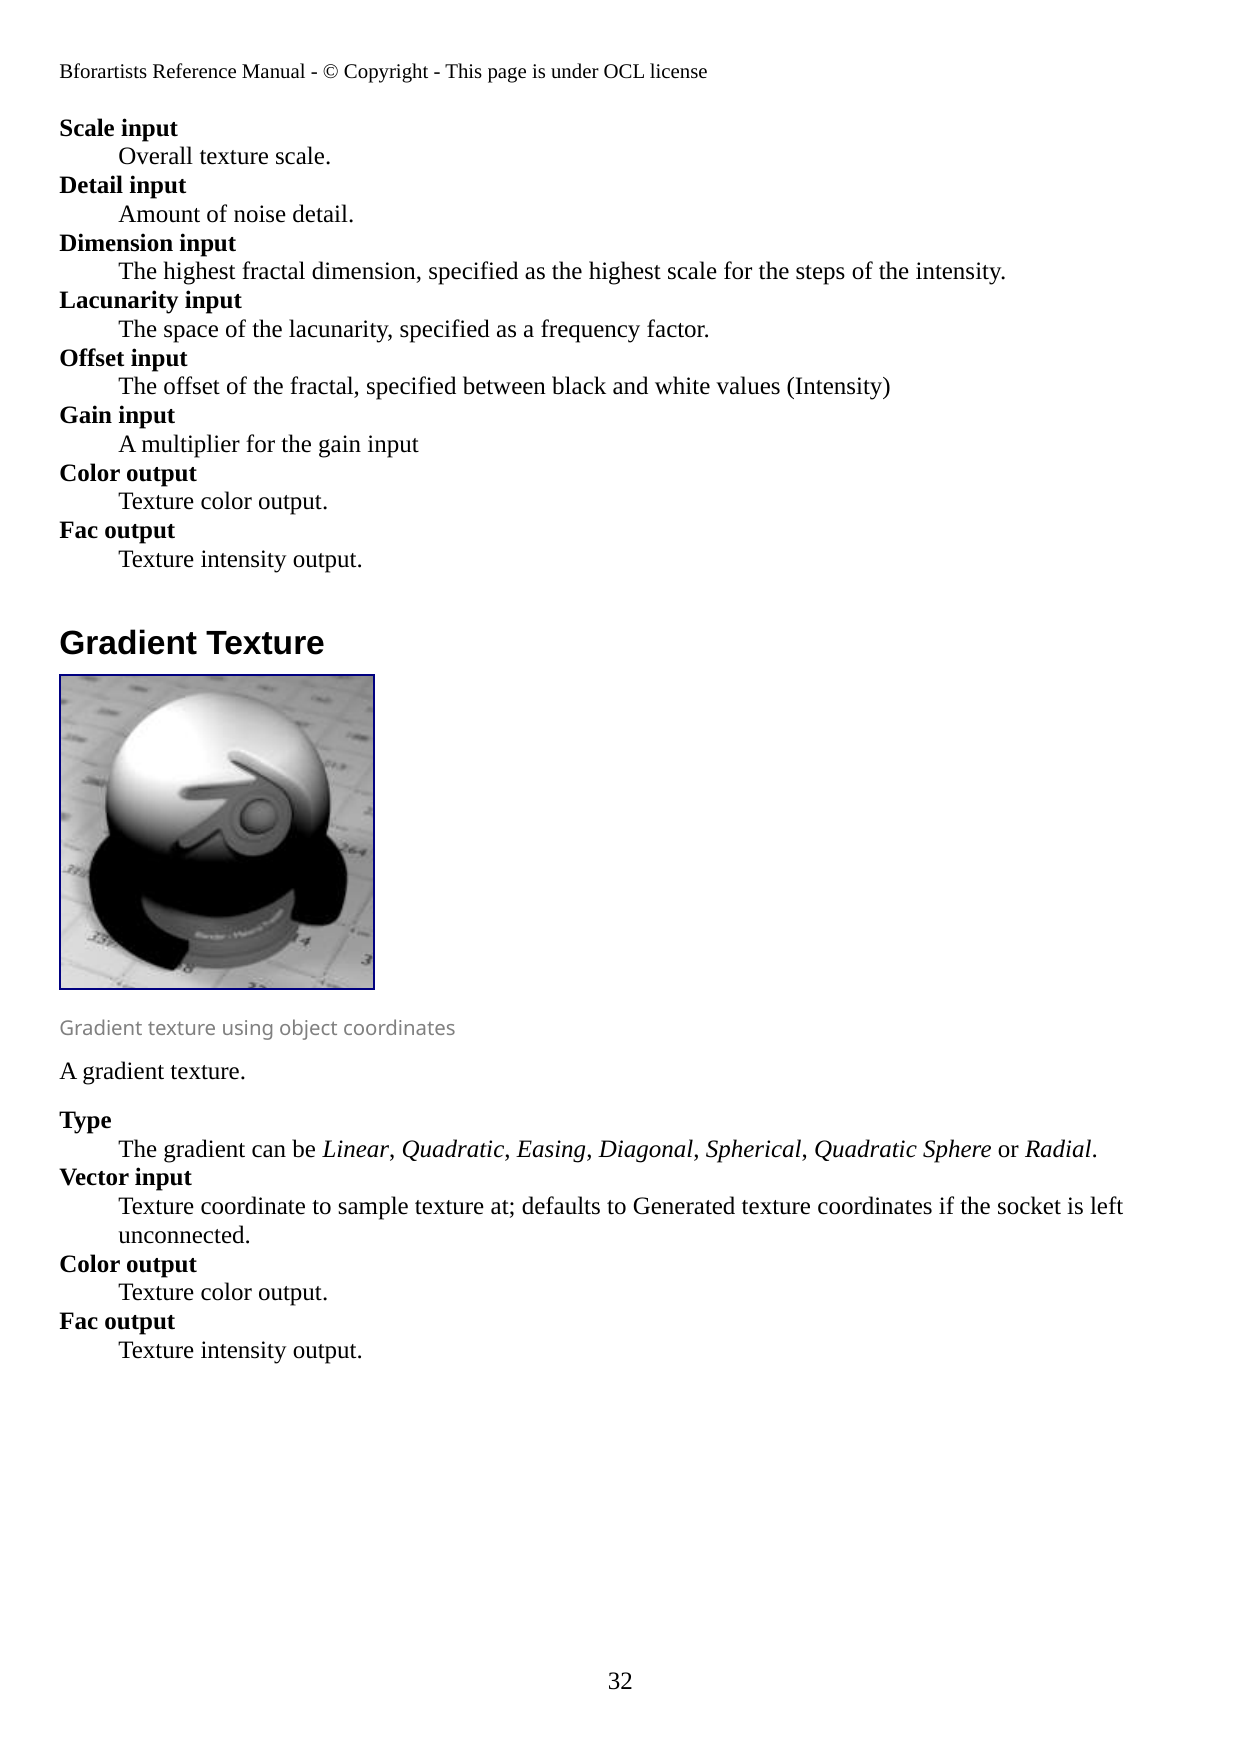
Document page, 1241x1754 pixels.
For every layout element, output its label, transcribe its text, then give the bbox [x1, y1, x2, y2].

list Texture intensity output. [118, 1335, 1181, 1364]
subtitle Offset input [59, 343, 1181, 371]
list Texture coordinate to sample texture at; defaults to Generated texture coordinates if the socket is left unconnected. [118, 1191, 1181, 1249]
subtitle Gain input [59, 400, 1181, 429]
picture [61, 676, 373, 988]
text Gradient texture using object coordinates [59, 1010, 1181, 1041]
list The gradient can be Linear, Quadratic, Easing, Diagonal, Spherical, Quadratic Sphere or Radial. [118, 1134, 1181, 1162]
subtitle Color output [59, 458, 1181, 486]
subtitle Lacunarity input [59, 285, 1181, 314]
text A gradient texture. [59, 1056, 1181, 1084]
list The highest fractal dimension, specified as the highest scale for the steps of the intensity. [118, 256, 1181, 285]
subtitle Gradient Texture [59, 623, 1181, 662]
subtitle Fac output [59, 1306, 1181, 1335]
list The offset of the fractal, specified between black and white values (Intensity) [118, 371, 1181, 400]
list The space of the lacunarity, specified as a frequency factor. [118, 314, 1181, 343]
subtitle Vector input [59, 1162, 1181, 1191]
list Texture color output. [118, 486, 1181, 515]
subtitle Fac output [59, 515, 1181, 544]
subtitle Dimension input [59, 228, 1181, 256]
subtitle Type [59, 1105, 1181, 1134]
list Texture color output. [118, 1277, 1181, 1306]
list Overall texture scale. [118, 141, 1181, 170]
subtitle Scale input [59, 113, 1181, 141]
list Texture intensity output. [118, 544, 1181, 573]
subtitle Color output [59, 1249, 1181, 1277]
list Amount of noise detail. [118, 199, 1181, 228]
subtitle Detail input [59, 170, 1181, 199]
list A multiplier for the gain input [118, 429, 1181, 458]
